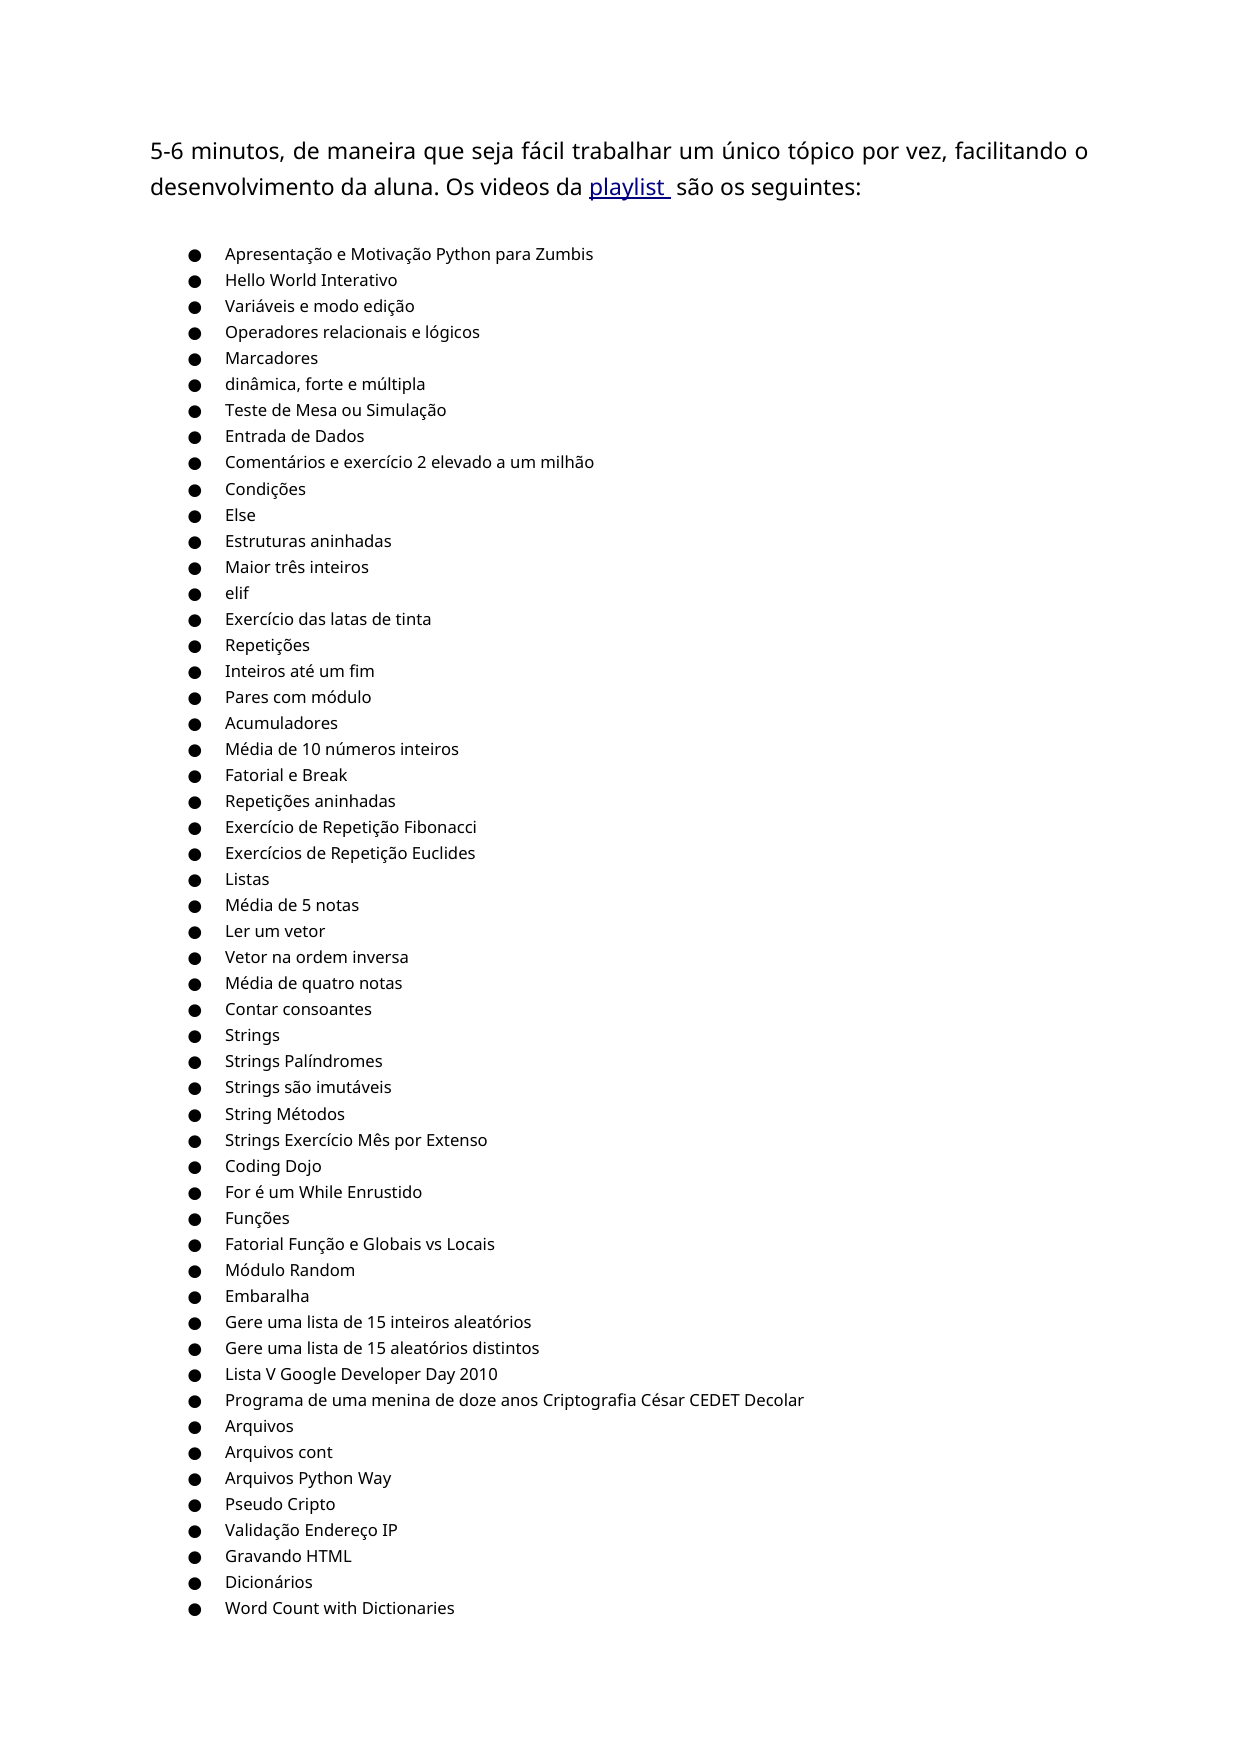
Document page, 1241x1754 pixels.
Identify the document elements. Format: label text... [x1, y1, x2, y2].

list Strings são imutáveis [187, 1076, 1090, 1099]
list Word Count with Dictionaries [187, 1597, 1090, 1619]
list Gere uma lista de 15 inteiros aleatórios [187, 1310, 1090, 1333]
list Variáveis e modo edição [187, 295, 1090, 317]
list Média de 10 números inteiros [187, 737, 1090, 760]
list Pseudo Cripto [187, 1493, 1090, 1515]
list Arquivos cont [187, 1441, 1090, 1463]
list Contar consoantes [187, 998, 1090, 1021]
list Coding Dojo [187, 1154, 1090, 1177]
list Else [187, 503, 1090, 526]
text 5-6 minutos, de maneira que seja fácil trabalhar um único tópico por vez, facilitando o desenvolvimento da aluna. Os videos da playlist são os seguintes: [150, 135, 1090, 202]
list Exercício das latas de tinta [187, 607, 1090, 630]
list Fatorial Função e Globais vs Locais [187, 1232, 1090, 1255]
list Ler um vetor [187, 920, 1090, 942]
list Exercícios de Repetição Euclides [187, 842, 1090, 864]
list Strings [187, 1024, 1090, 1047]
list Entrada de Dados [187, 425, 1090, 448]
list Vetor na ordem inversa [187, 946, 1090, 968]
list Condições [187, 477, 1090, 500]
list Programa de uma menina de doze anos Criptografia César CEDET Decolar [187, 1388, 1090, 1411]
list Média de quatro notas [187, 972, 1090, 994]
list Comentários e exercício 2 elevado a um milhão [187, 451, 1090, 474]
list Fatorial e Break [187, 763, 1090, 786]
list Strings Exercício Mês por Extenso [187, 1128, 1090, 1151]
list For é um While Enrustido [187, 1180, 1090, 1203]
list Lista V Google Developer Day 2010 [187, 1362, 1090, 1385]
list String Métodos [187, 1102, 1090, 1125]
list Validação Endereço IP [187, 1519, 1090, 1541]
list Pares com módulo [187, 685, 1090, 708]
list Repetições aninhadas [187, 789, 1090, 812]
list dinâmica, forte e múltipla [187, 373, 1090, 396]
list Inteiros até um fim [187, 659, 1090, 682]
list Acumuladores [187, 711, 1090, 734]
list Estruturas aninhadas [187, 529, 1090, 552]
list Strings Palíndromes [187, 1050, 1090, 1073]
list Média de 5 notas [187, 894, 1090, 916]
list Teste de Mesa ou Simulação [187, 399, 1090, 422]
list Dicionários [187, 1571, 1090, 1593]
list Arquivos [187, 1414, 1090, 1437]
list Arquivos Python Way [187, 1467, 1090, 1489]
list Apresentação e Motivação Python para Zumbis [187, 243, 1090, 265]
list Gravando HTML [187, 1545, 1090, 1567]
list Funções [187, 1206, 1090, 1229]
list Listas [187, 868, 1090, 890]
list elif [187, 581, 1090, 604]
list Embaralha [187, 1284, 1090, 1307]
list Marcadores [187, 347, 1090, 369]
list Operadores relacionais e lógicos [187, 321, 1090, 343]
list Repetições [187, 633, 1090, 656]
list Exercício de Repetição Fibonacci [187, 816, 1090, 838]
list Gere uma lista de 15 aleatórios distintos [187, 1336, 1090, 1359]
list Módulo Random [187, 1258, 1090, 1281]
list Maior três inteiros [187, 555, 1090, 578]
list Hello World Interativo [187, 269, 1090, 291]
